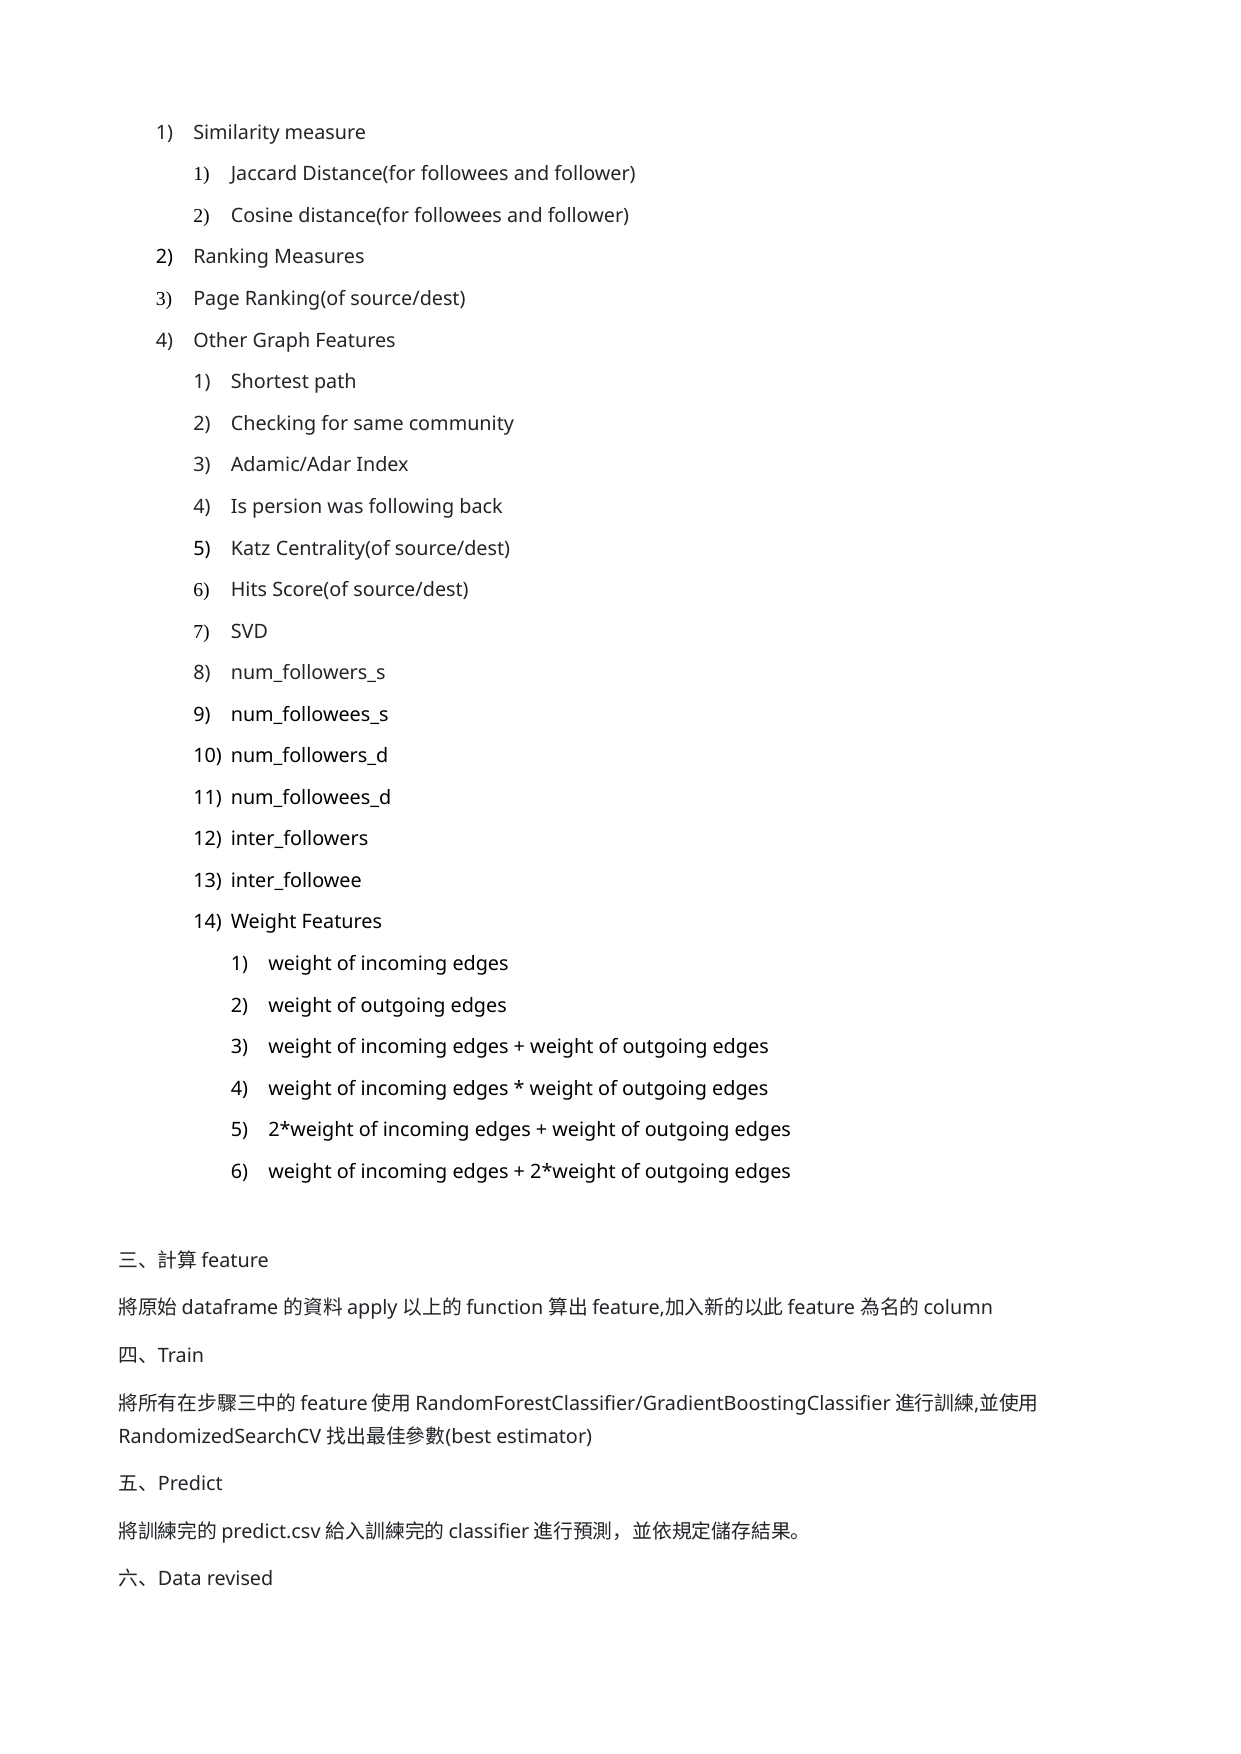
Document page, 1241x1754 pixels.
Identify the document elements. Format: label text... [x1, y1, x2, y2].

subtitle inter_followers [193, 825, 1122, 852]
subtitle SVD [193, 617, 1122, 644]
text 四、Train [118, 1339, 1122, 1368]
text 六、Data revised [118, 1563, 1122, 1592]
subtitle Jaccard Distance(for followees and follower) [193, 160, 1122, 187]
subtitle num_followees_d [193, 783, 1122, 810]
subtitle Hits Score(of source/dest) [193, 575, 1122, 602]
subtitle Katz Centrality(of source/dest) [193, 534, 1122, 561]
text 五、Predict [118, 1468, 1122, 1496]
subtitle Adamic/Adar Index [193, 451, 1122, 478]
subtitle 2*weight of incoming edges + weight of outgoing edges [231, 1116, 1122, 1143]
text 將訓練完的predict.csv 給入訓練完的classifier進行預測，並依規定儲存結果。 [118, 1515, 1122, 1544]
subtitle inter_followee [193, 866, 1122, 893]
subtitle Other Graph Features [156, 326, 1122, 353]
text 三、計算feature [118, 1244, 1122, 1273]
subtitle weight of incoming edges + 2*weight of outgoing edges [231, 1157, 1122, 1184]
subtitle weight of incoming edges + weight of outgoing edges [231, 1032, 1122, 1059]
subtitle weight of outgoing edges [231, 991, 1122, 1018]
subtitle num_followees_s [193, 700, 1122, 727]
text 將原始dataframe 的資料apply 以上的function 算出feature,加入新的以此feature 為名的column [118, 1292, 1122, 1321]
subtitle Page Ranking(of source/dest) [156, 284, 1122, 311]
subtitle Similarity measure [156, 118, 1122, 145]
subtitle Checking for same community [193, 409, 1122, 436]
subtitle num_followers_s [193, 658, 1122, 685]
subtitle Cosine distance(for followees and follower) [193, 201, 1122, 228]
subtitle Weight Features [193, 908, 1122, 935]
subtitle Is persion was following back [193, 492, 1122, 519]
subtitle Ranking Measures [156, 243, 1122, 270]
subtitle num_followers_d [193, 742, 1122, 768]
subtitle Shortest path [193, 367, 1122, 394]
text 將所有在步驟三中的feature使用RandomForestClassifier/GradientBoostingClassifier進行訓練,並使用RandomizedSearchCV 找出最佳參數(best estimator) [118, 1387, 1122, 1449]
subtitle weight of incoming edges * weight of outgoing edges [231, 1074, 1122, 1101]
subtitle weight of incoming edges [231, 949, 1122, 976]
